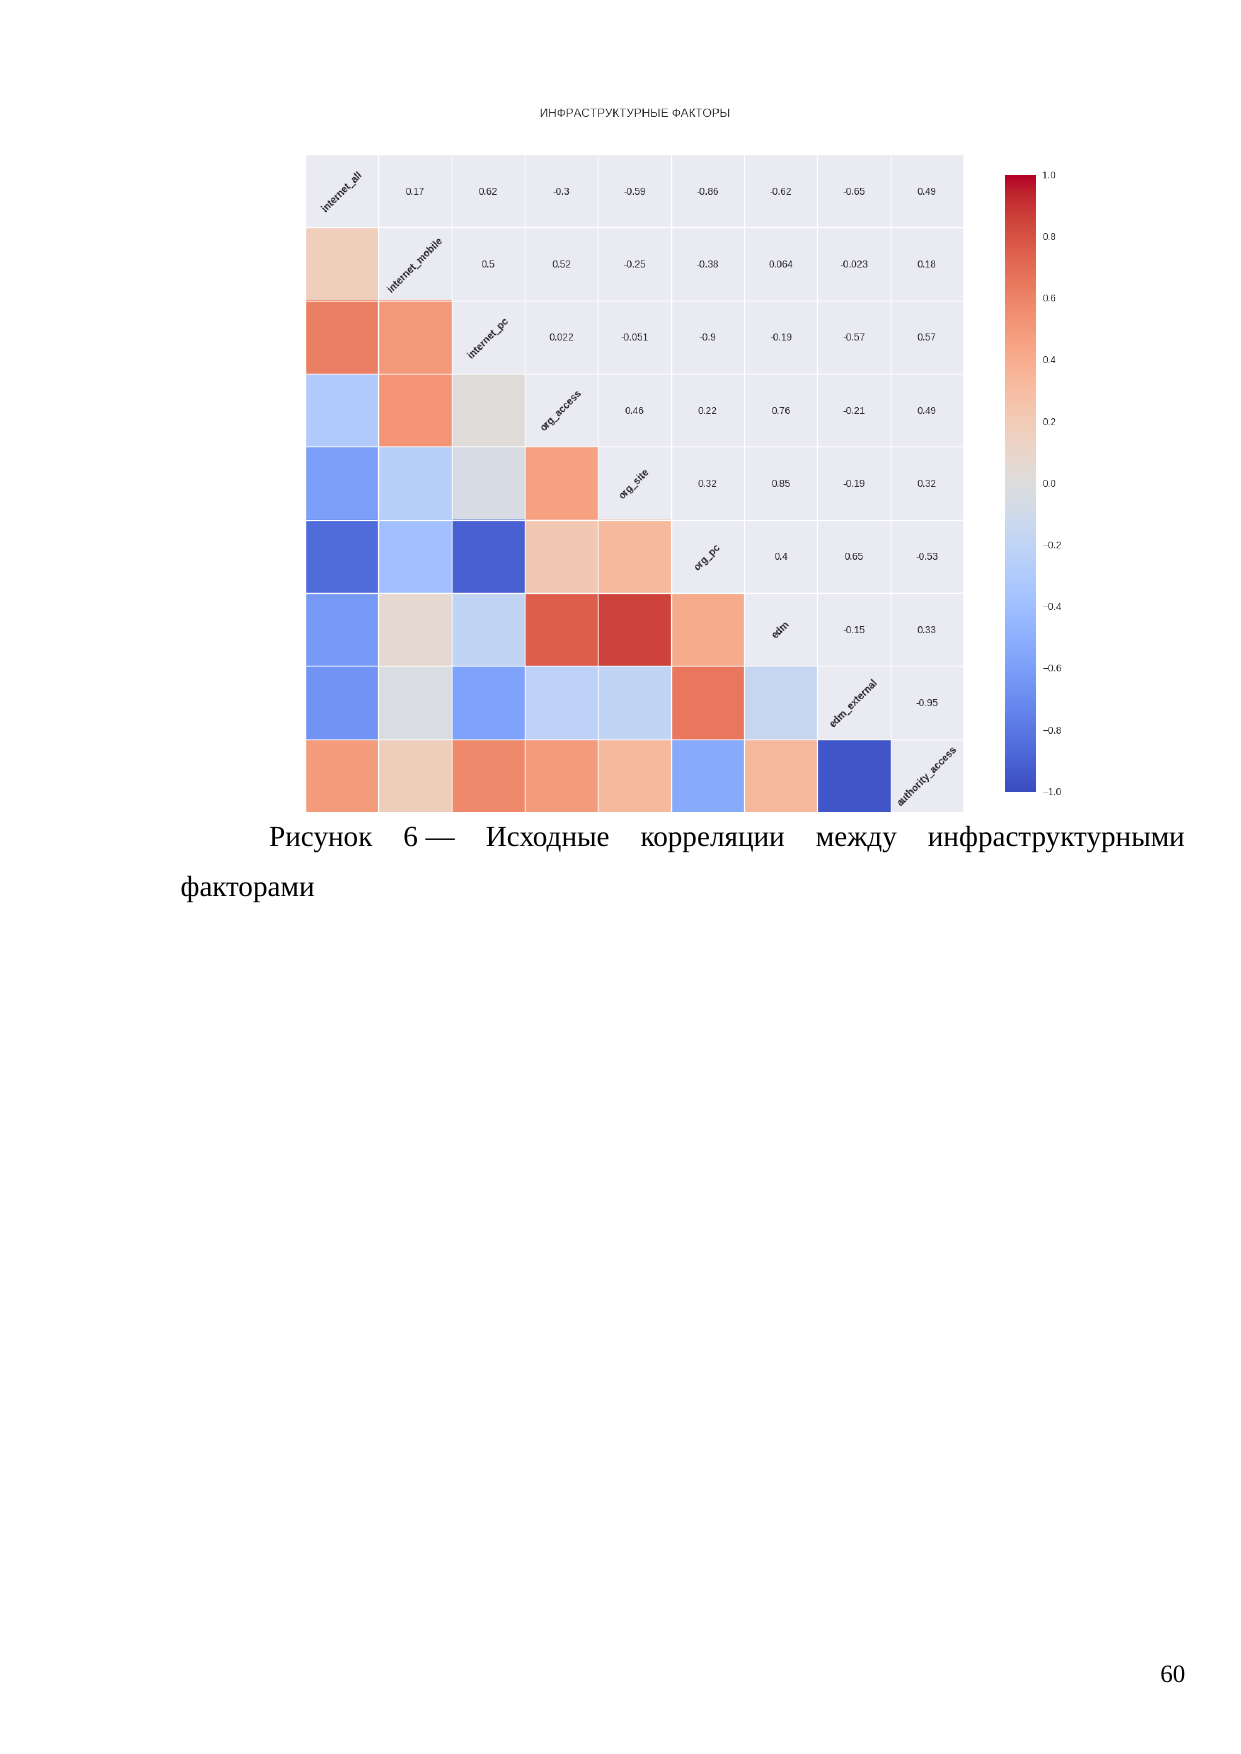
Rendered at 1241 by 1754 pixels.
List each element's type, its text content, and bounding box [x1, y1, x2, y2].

text Рисунок 6 — Исходные корреляции между инфраструктурными факторами [180, 140, 1185, 903]
picture [298, 89, 1068, 819]
